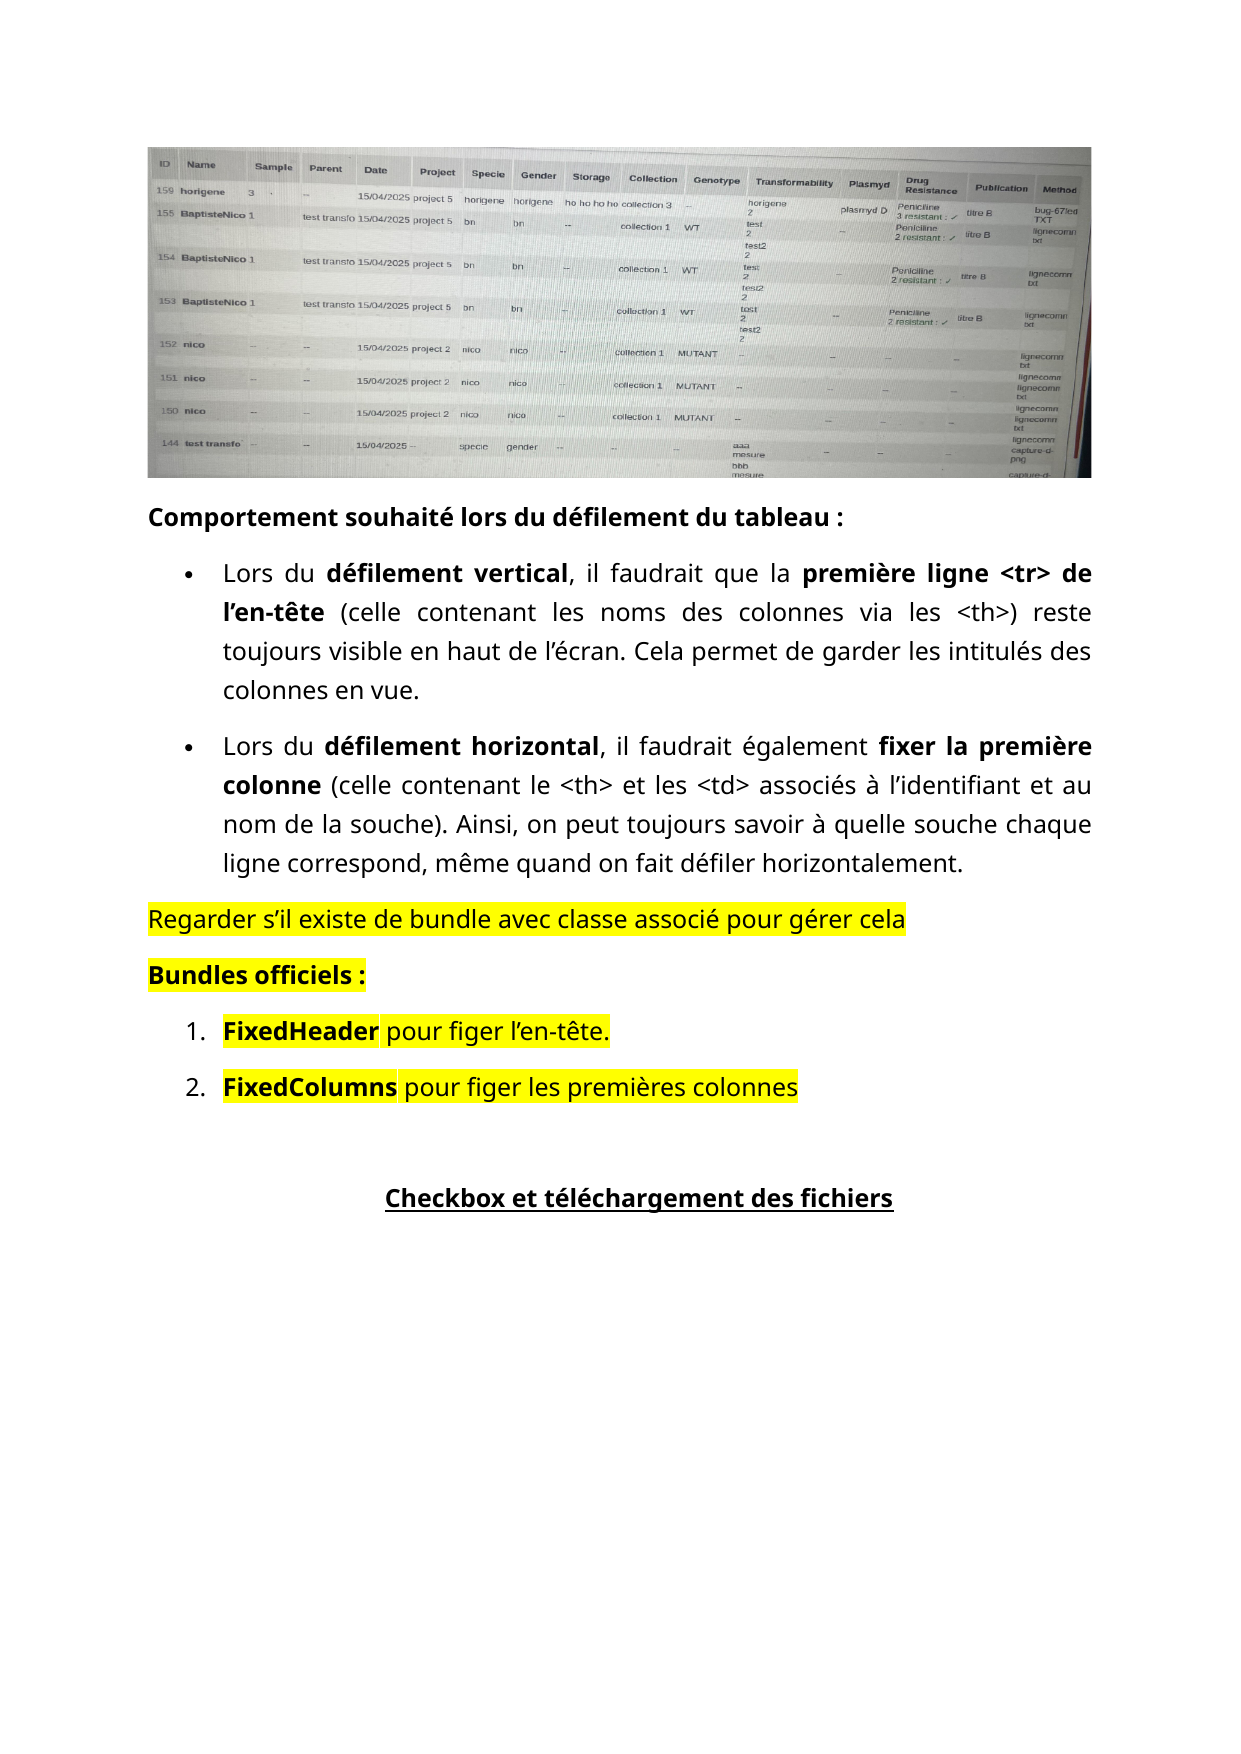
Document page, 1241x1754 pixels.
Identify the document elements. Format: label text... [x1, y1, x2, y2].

list Lors du défilement horizontal, il faudrait également fixer la première colonne (celle contenant le <th> et les <td> associés à l’identifiant et au nom de la souche). Ainsi, on peut toujours savoir à quelle souche chaque ligne correspond, même quand on fait défiler horizontalement. [185, 728, 1093, 880]
text Comportement souhaité lors du défilement du tableau : [148, 499, 1093, 533]
list FixedColumns pour figer les premières colonnes [185, 1069, 1093, 1103]
text Regarder s’il existe de bundle avec classe associé pour gérer cela [148, 902, 1093, 936]
picture [147, 147, 1092, 478]
text Checkbox et téléchargement des fichiers [185, 1181, 1093, 1215]
text Bundles officiels : [148, 958, 1093, 992]
list FixedHeader pour figer l’en-tête. [185, 1013, 1093, 1048]
list Lors du défilement vertical, il faudrait que la première ligne <tr> de l’en-tête (celle contenant les noms des colonnes via les <th>) reste toujours visible en haut de l’écran. Cela permet de garder les intitulés des colonnes en vue. [185, 555, 1093, 707]
